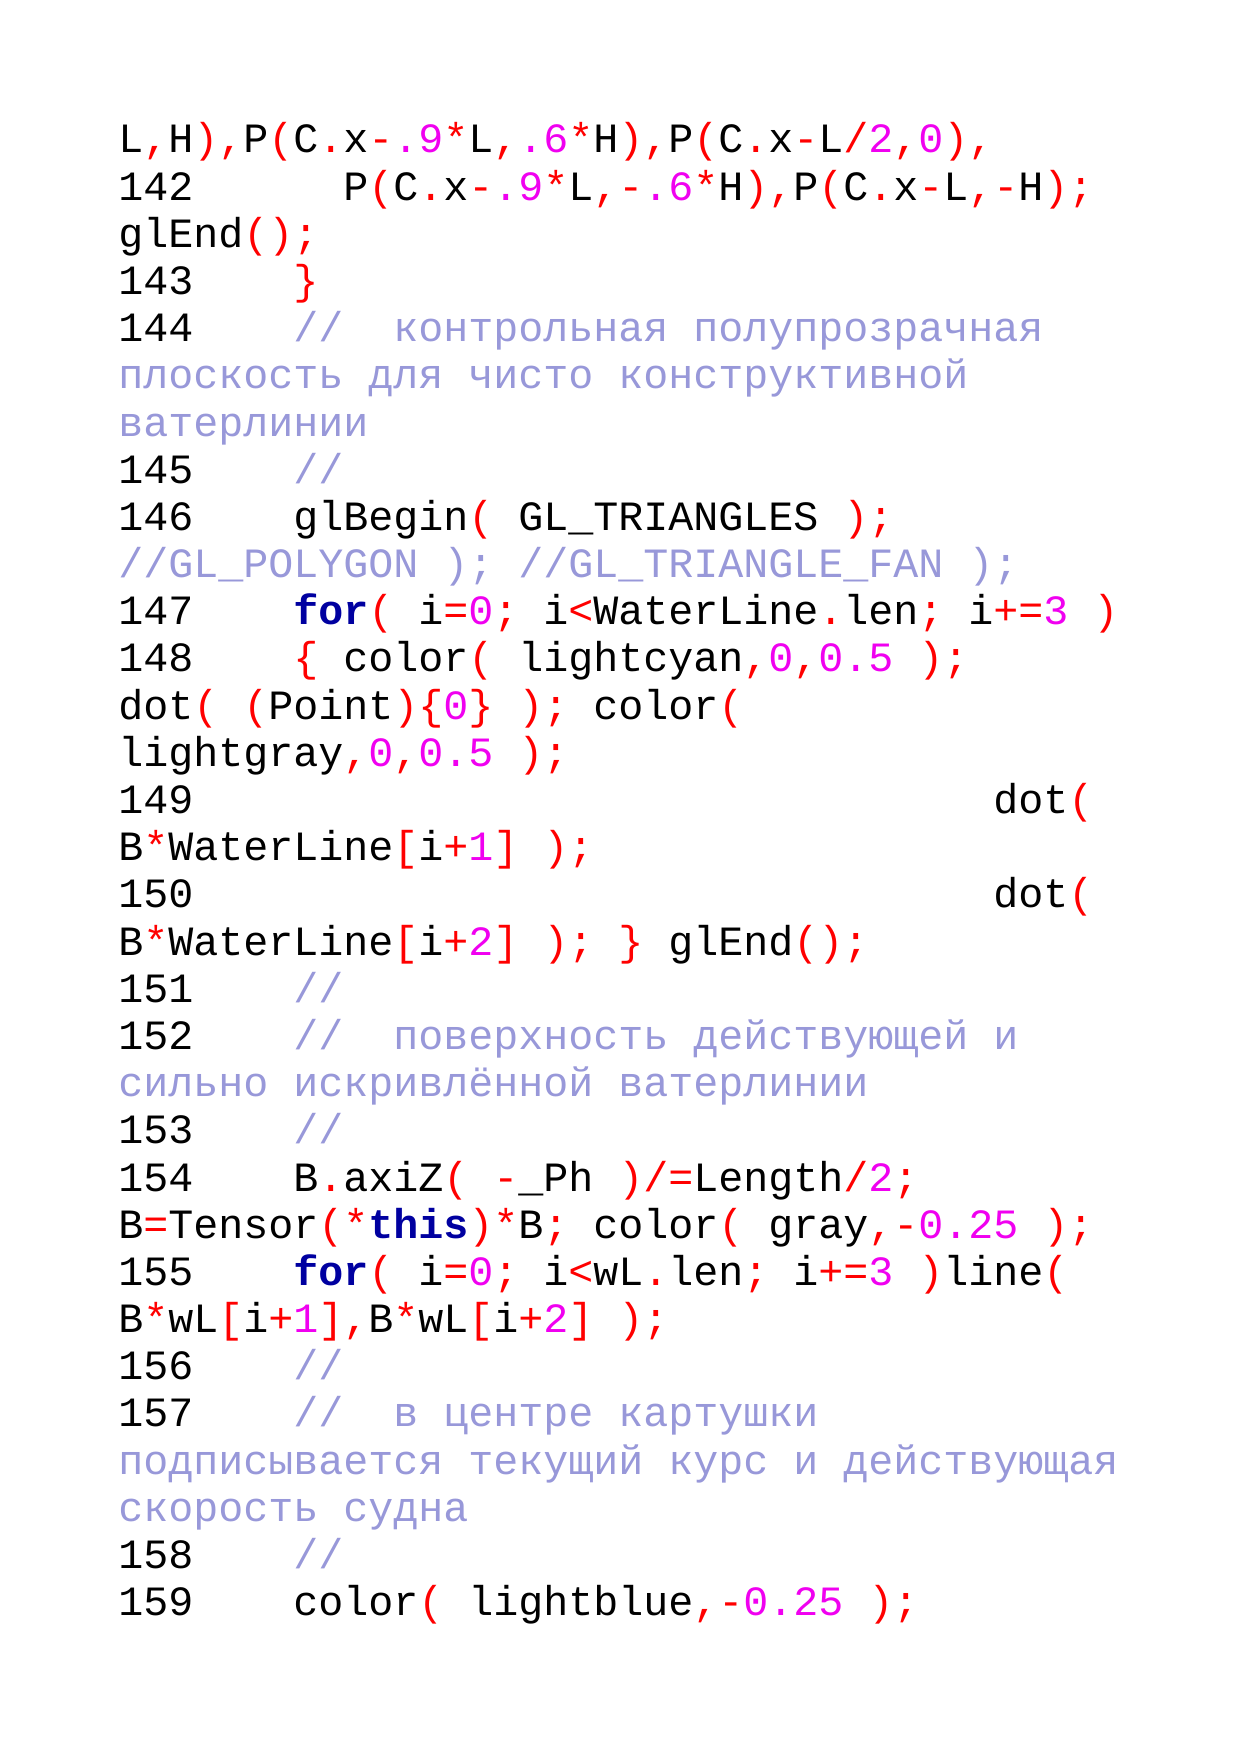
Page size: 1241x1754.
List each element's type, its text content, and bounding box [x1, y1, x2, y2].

subtitle 155 for( i=0; i<wL.len; i+=3 )line( B*wL[i+1],B*wL[i+2] ); [118, 1251, 418, 1345]
subtitle 159 color( lightblue,-0.25 ); [418, 1581, 468, 1628]
subtitle 147 for( i=0; i<WaterLine.len; i+=3 ) [118, 590, 418, 637]
subtitle 149 dot( B*WaterLine[i+1] ); [118, 779, 1122, 873]
subtitle 147 for( i=0; i<WaterLine.len; i+=3 ) [568, 590, 593, 637]
subtitle 157 // в центре картушки подписывается текущий курс и действующая скорость судна [118, 1392, 1122, 1534]
subtitle 141 P(C.x,0),P(C.x-L,H),P(C.x-.9*L,.6*H),P(C.x-L/2,0), [618, 118, 668, 165]
subtitle 141 P(C.x,0),P(C.x-L,H),P(C.x-.9*L,.6*H),P(C.x-L/2,0), [843, 118, 1122, 165]
subtitle 159 color( lightblue,-0.25 ); [693, 1581, 1122, 1628]
subtitle 154 B.axiZ( -_Ph )/=Length/2; B=Tensor(*this)*B; color( gray,-0.25 ); [118, 1156, 1122, 1251]
subtitle 153 // [118, 1109, 1122, 1156]
subtitle 147 for( i=0; i<WaterLine.len; i+=3 ) [993, 590, 1122, 637]
subtitle 158 // [118, 1534, 1122, 1581]
subtitle 144 // контрольная полупрозрачная плоскость для чисто конструктивной ватерлинии [118, 307, 1122, 448]
subtitle 147 for( i=0; i<WaterLine.len; i+=3 ) [818, 590, 843, 637]
subtitle 143 } [118, 260, 1122, 307]
subtitle 141 P(C.x,0),P(C.x-L,H),P(C.x-.9*L,.6*H),P(C.x-L/2,0), [743, 118, 768, 165]
subtitle 151 // [118, 967, 1122, 1015]
subtitle 156 // [118, 1345, 1122, 1392]
subtitle 142 P(C.x-.9*L,-.6*H),P(C.x-L,-H); glEnd(); [118, 165, 1122, 260]
subtitle 159 color( lightblue,-0.25 ); [118, 1581, 293, 1628]
subtitle 147 for( i=0; i<WaterLine.len; i+=3 ) [918, 590, 968, 637]
subtitle 141 P(C.x,0),P(C.x-L,H),P(C.x-.9*L,.6*H),P(C.x-L/2,0), [193, 118, 243, 165]
subtitle 145 // [118, 448, 1122, 496]
subtitle 147 for( i=0; i<WaterLine.len; i+=3 ) [443, 590, 543, 637]
subtitle 141 P(C.x,0),P(C.x-L,H),P(C.x-.9*L,.6*H),P(C.x-L/2,0), [143, 118, 168, 165]
subtitle 148 { color( lightcyan,0,0.5 ); dot( (Point){0} ); color( lightgray,0,0.5 ); [118, 637, 343, 732]
subtitle 141 P(C.x,0),P(C.x-L,H),P(C.x-.9*L,.6*H),P(C.x-L/2,0), [693, 118, 718, 165]
subtitle 146 glBegin( GL_TRIANGLES ); //GL_POLYGON ); //GL_TRIANGLE_FAN ); [118, 496, 1122, 590]
subtitle 141 P(C.x,0),P(C.x-L,H),P(C.x-.9*L,.6*H),P(C.x-L/2,0), [493, 118, 593, 165]
subtitle 141 P(C.x,0),P(C.x-L,H),P(C.x-.9*L,.6*H),P(C.x-L/2,0), [793, 118, 818, 165]
subtitle 152 // поверхность действующей и сильно искривлённой ватерлинии [118, 1015, 1122, 1109]
subtitle 141 P(C.x,0),P(C.x-L,H),P(C.x-.9*L,.6*H),P(C.x-L/2,0), [368, 118, 468, 165]
subtitle 148 { color( lightcyan,0,0.5 ); dot( (Point){0} ); color( lightgray,0,0.5 ); [343, 637, 1122, 779]
subtitle 155 for( i=0; i<wL.len; i+=3 )line( B*wL[i+1],B*wL[i+2] ); [443, 1251, 1122, 1345]
subtitle 141 P(C.x,0),P(C.x-L,H),P(C.x-.9*L,.6*H),P(C.x-L/2,0), [268, 118, 293, 165]
subtitle 141 P(C.x,0),P(C.x-L,H),P(C.x-.9*L,.6*H),P(C.x-L/2,0), [318, 118, 343, 165]
subtitle 150 dot( B*WaterLine[i+2] ); } glEnd(); [118, 873, 1122, 967]
